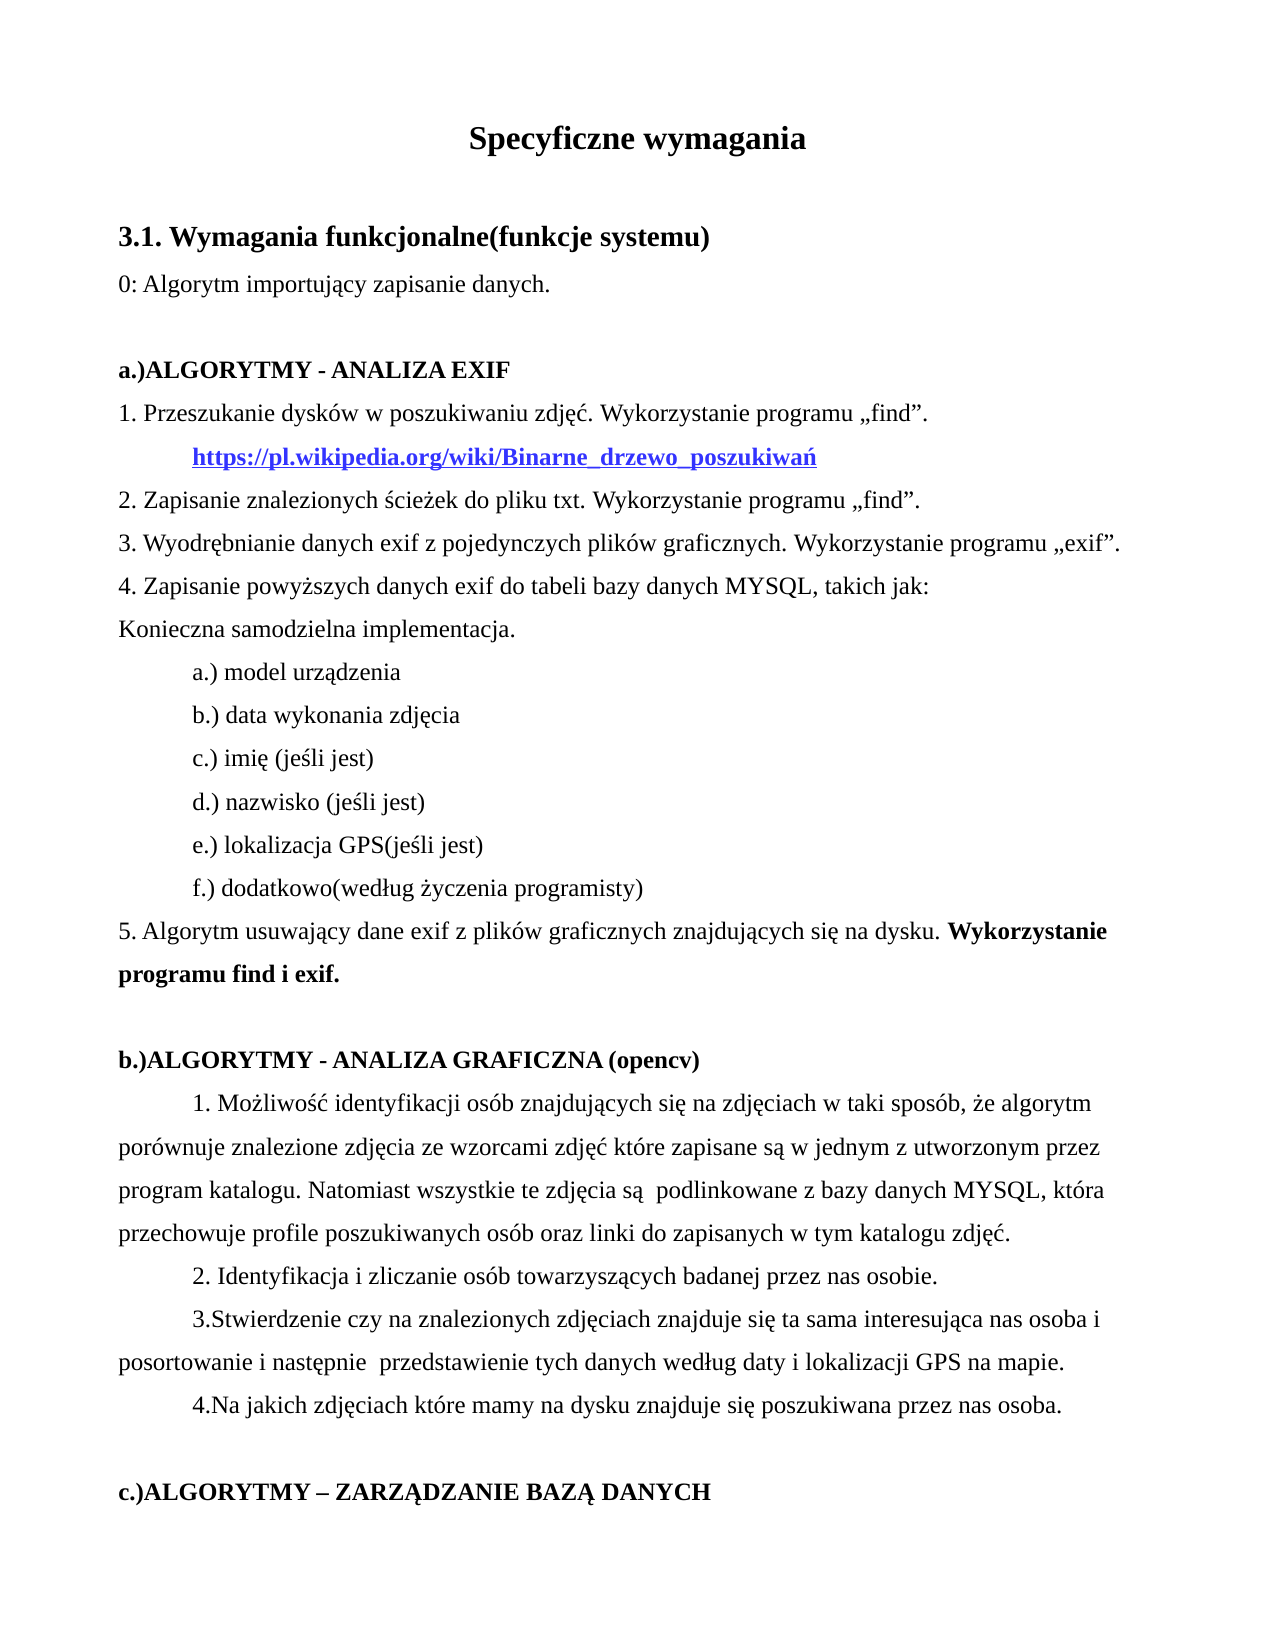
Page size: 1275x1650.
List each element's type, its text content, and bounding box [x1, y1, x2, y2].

text f.) dodatkowo(według życzenia programisty) [118, 873, 1157, 902]
text b.)ALGORYTMY - ANALIZA GRAFICZNA (opencv) [118, 1045, 1157, 1074]
text e.) lokalizacja GPS(jeśli jest) [118, 830, 1157, 858]
text a.)ALGORYTMY - ANALIZA EXIF [118, 355, 1157, 384]
text 0: Algorytm importujący zapisanie danych. [118, 269, 1157, 298]
text b.) data wykonania zdjęcia [118, 700, 1157, 729]
text 1. Przeszukanie dysków w poszukiwaniu zdjęć. Wykorzystanie programu „find”. [118, 398, 1157, 427]
text c.) imię (jeśli jest) [118, 743, 1157, 772]
text 4.Na jakich zdjęciach które mamy na dysku znajduje się poszukiwana przez nas osoba. [118, 1390, 1157, 1419]
text 5. Algorytm usuwający dane exif z plików graficznych znajdujących się na dysku. Wykorzystanie programu find i exif. [118, 916, 1157, 988]
text d.) nazwisko (jeśli jest) [118, 787, 1157, 815]
text a.) model urządzenia [118, 657, 1157, 686]
text Konieczna samodzielna implementacja. [118, 614, 1157, 643]
text 4. Zapisanie powyższych danych exif do tabeli bazy danych MYSQL, takich jak: [118, 571, 1157, 600]
text 1. Możliwość identyfikacji osób znajdujących się na zdjęciach w taki sposób, że algorytm porównuje znalezione zdjęcia ze wzorcami zdjęć które zapisane są w jednym z utworzonym przez program katalogu. Natomiast wszystkie te zdjęcia są podlinkowane z bazy danych MYSQL, która przechowuje profile poszukiwanych osób oraz linki do zapisanych w tym katalogu zdjęć. [118, 1088, 1157, 1247]
text 3.Stwierdzenie czy na znalezionych zdjęciach znajduje się ta sama interesująca nas osoba i posortowanie i następnie przedstawienie tych danych według daty i lokalizacji GPS na mapie. [118, 1304, 1157, 1376]
text c.)ALGORYTMY – ZARZĄDZANIE BAZĄ DANYCH [118, 1477, 1157, 1505]
text https://pl.wikipedia.org/wiki/Binarne_drzewo_poszukiwań [118, 442, 1157, 470]
text 3. Wyodrębnianie danych exif z pojedynczych plików graficznych. Wykorzystanie programu „exif”. [118, 528, 1157, 557]
text 3.1. Wymagania funkcjonalne(funkcje systemu) [118, 219, 1157, 252]
text 2. Zapisanie znalezionych ścieżek do pliku txt. Wykorzystanie programu „find”. [118, 485, 1157, 513]
text Specyficzne wymagania [118, 118, 1157, 156]
text 2. Identyfikacja i zliczanie osób towarzyszących badanej przez nas osobie. [118, 1261, 1157, 1290]
